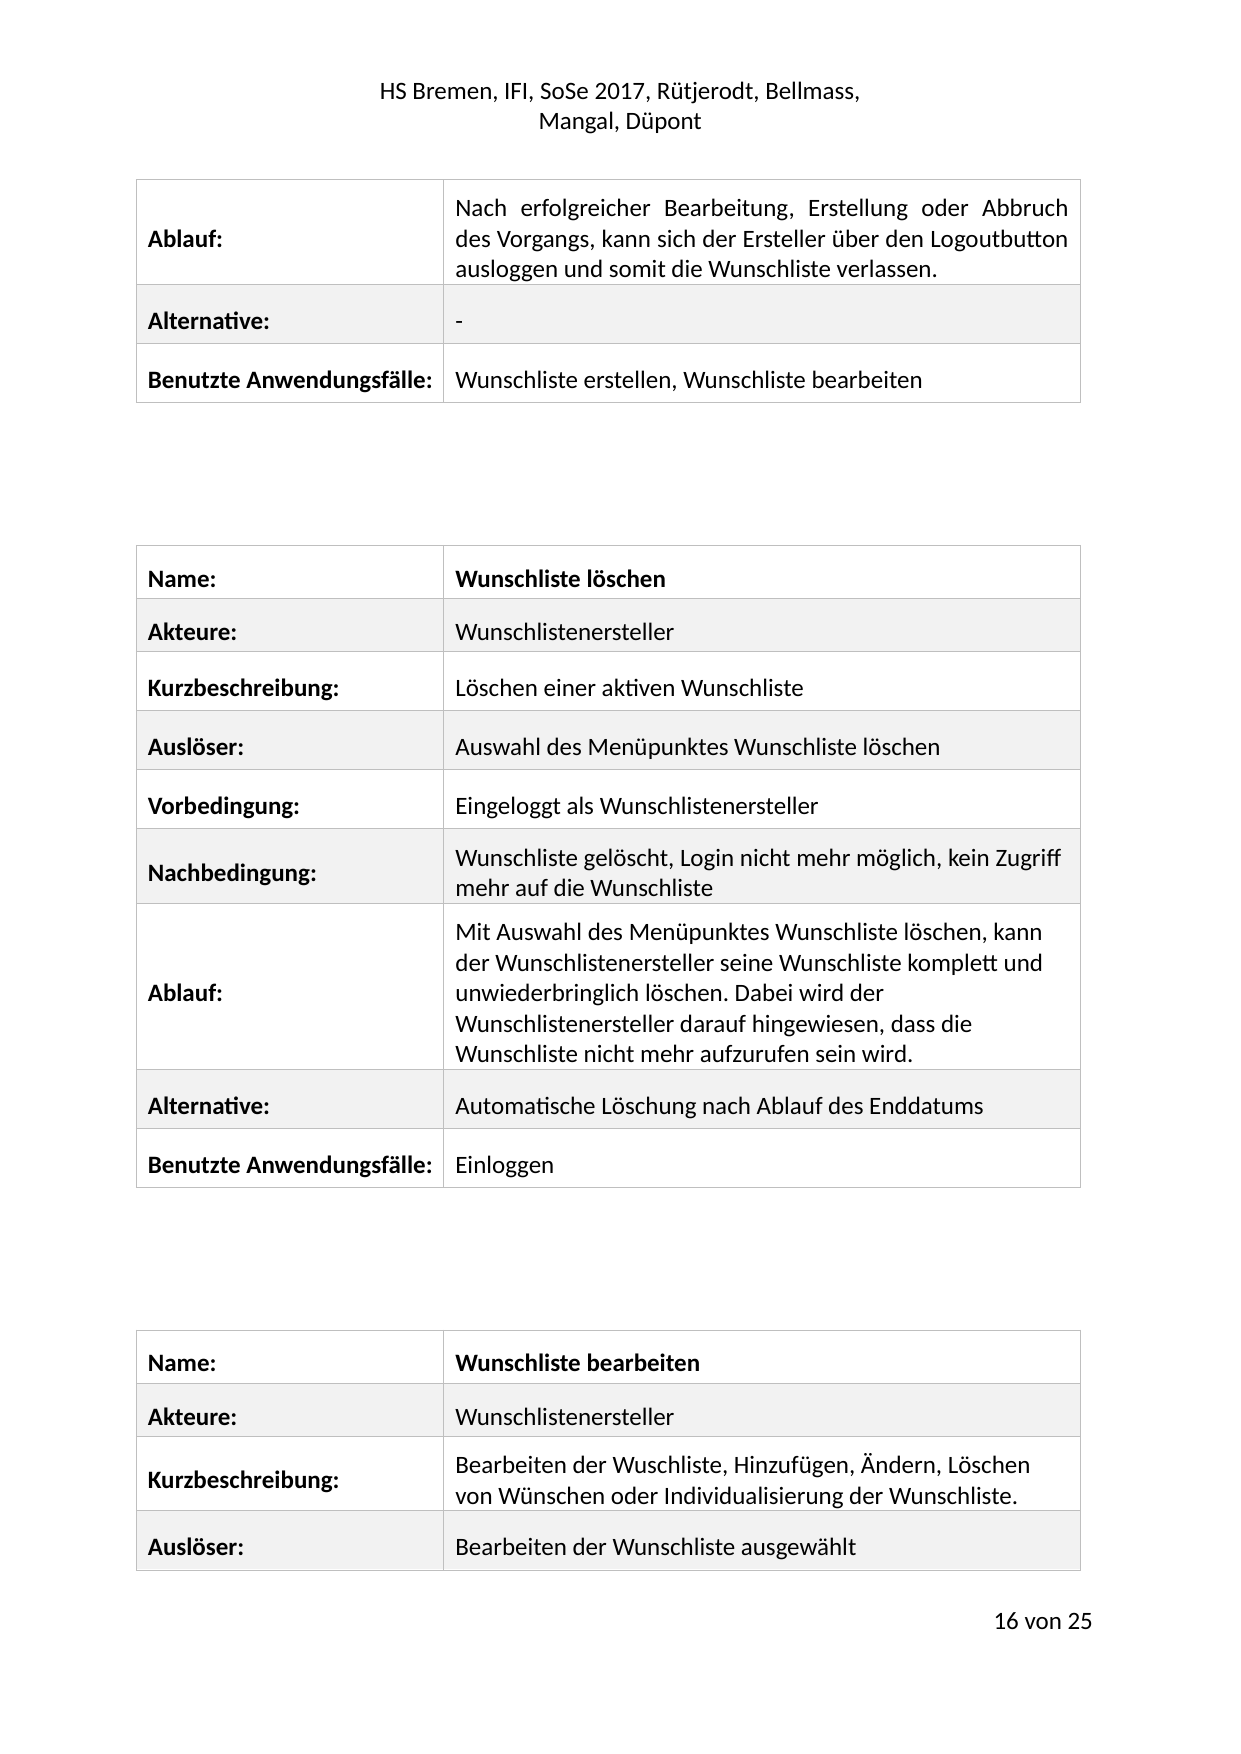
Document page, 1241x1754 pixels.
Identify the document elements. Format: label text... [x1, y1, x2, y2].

table_cell Auslöser: [137, 711, 443, 769]
table_header Name: [137, 546, 443, 598]
table_cell Wunschliste erstellen, Wunschliste bearbeiten [444, 344, 1080, 402]
table_header Wunschliste löschen [444, 546, 1080, 598]
table_cell Ablauf: [137, 904, 443, 1069]
table_header Wunschliste bearbeiten [444, 1331, 1080, 1383]
table_cell Nach erfolgreicher Bearbeitung, Erstellung oder Abbruch des Vorgangs, kann sich der Ersteller über den Logoutbutton ausloggen und somit die Wunschliste verlassen. [444, 180, 1080, 284]
table_cell Alternative: [137, 285, 443, 343]
table_cell Akteure: [137, 599, 443, 651]
table_cell Wunschlistenersteller [444, 599, 1080, 651]
table_cell Kurzbeschreibung: [137, 652, 443, 710]
table_cell Wunschliste gelöscht, Login nicht mehr möglich, kein Zugriff mehr auf die Wunschliste [444, 829, 1080, 903]
table_cell Einloggen [444, 1129, 1080, 1187]
table_cell Bearbeiten der Wunschliste ausgewählt [444, 1511, 1080, 1569]
table_cell Löschen einer aktiven Wunschliste [444, 652, 1080, 710]
table_cell Vorbedingung: [137, 770, 443, 828]
table_cell Eingeloggt als Wunschlistenersteller [444, 770, 1080, 828]
table_cell Alternative: [137, 1070, 443, 1128]
table_cell Wunschlistenersteller [444, 1384, 1080, 1436]
table_cell - [444, 285, 1080, 343]
table_header Name: [137, 1331, 443, 1383]
table_cell Benutzte Anwendungsfälle: [137, 344, 443, 402]
table_cell Automatische Löschung nach Ablauf des Enddatums [444, 1070, 1080, 1128]
table_cell Nachbedingung: [137, 829, 443, 903]
table_cell Akteure: [137, 1384, 443, 1436]
table_cell Benutzte Anwendungsfälle: [137, 1129, 443, 1187]
table_cell Ablauf: [137, 180, 443, 284]
table_cell Kurzbeschreibung: [137, 1437, 443, 1510]
table_cell Mit Auswahl des Menüpunktes Wunschliste löschen, kann der Wunschlistenersteller seine Wunschliste komplett und unwiederbringlich löschen. Dabei wird der Wunschlistenersteller darauf hingewiesen, dass die Wunschliste nicht mehr aufzurufen sein wird. [444, 904, 1080, 1069]
table_cell Auslöser: [137, 1511, 443, 1569]
table_cell Bearbeiten der Wuschliste, Hinzufügen, Ändern, Löschen von Wünschen oder Individualisierung der Wunschliste. [444, 1437, 1080, 1510]
table_cell Auswahl des Menüpunktes Wunschliste löschen [444, 711, 1080, 769]
